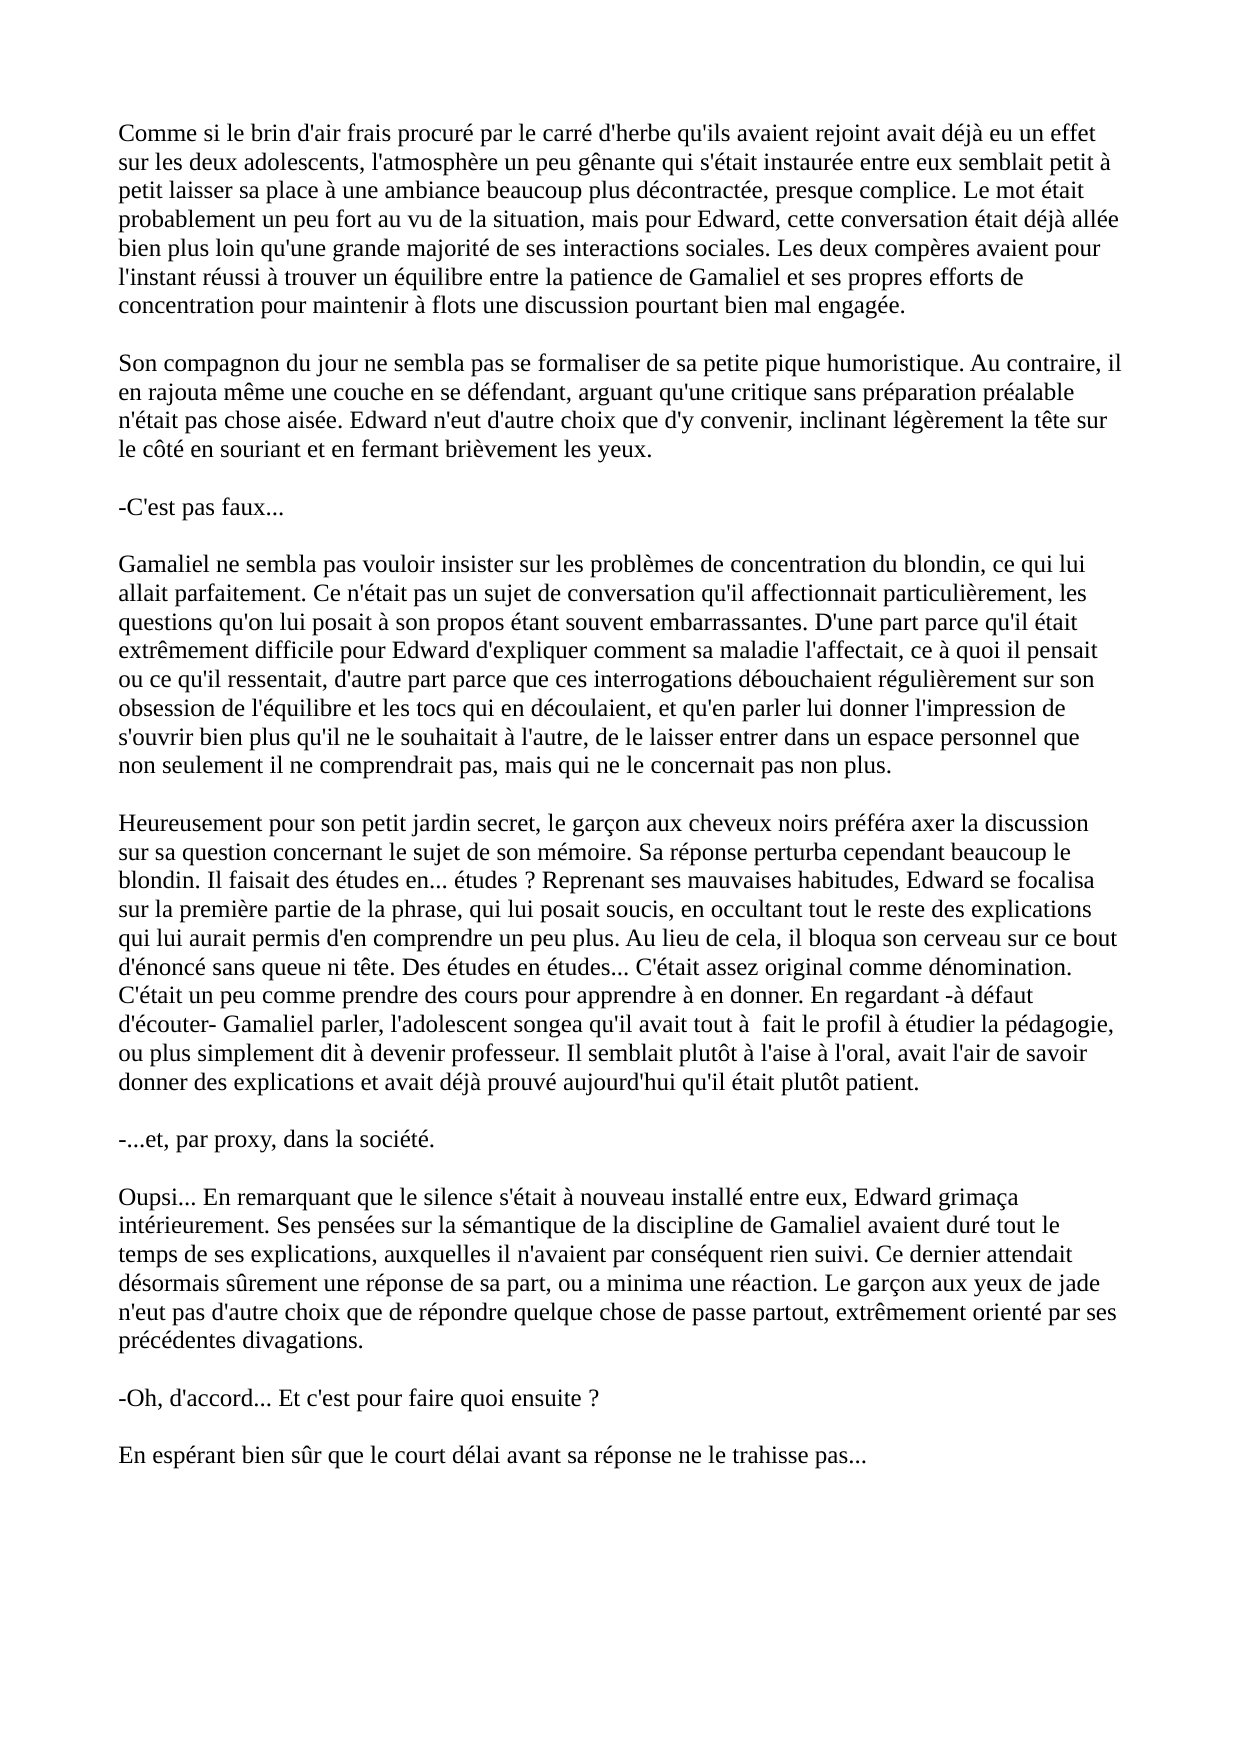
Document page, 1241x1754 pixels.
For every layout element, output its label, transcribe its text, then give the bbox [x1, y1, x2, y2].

text Son compagnon du jour ne sembla pas se formaliser de sa petite pique humoristique. Au contraire, il en rajouta même une couche en se défendant, arguant qu'une critique sans préparation préalable n'était pas chose aisée. Edward n'eut d'autre choix que d'y convenir, inclinant légèrement la tête sur le côté en souriant et en fermant brièvement les yeux. [118, 348, 1122, 463]
text Gamaliel ne sembla pas vouloir insister sur les problèmes de concentration du blondin, ce qui lui allait parfaitement. Ce n'était pas un sujet de conversation qu'il affectionnait particulièrement, les questions qu'on lui posait à son propos étant souvent embarrassantes. D'une part parce qu'il était extrêmement difficile pour Edward d'expliquer comment sa maladie l'affectait, ce à quoi il pensait ou ce qu'il ressentait, d'autre part parce que ces interrogations débouchaient régulièrement sur son obsession de l'équilibre et les tocs qui en découlaient, et qu'en parler lui donner l'impression de s'ouvrir bien plus qu'il ne le souhaitait à l'autre, de le laisser entrer dans un espace personnel que non seulement il ne comprendrait pas, mais qui ne le concernait pas non plus. [118, 549, 1122, 779]
text -C'est pas faux... [118, 492, 1122, 521]
text Heureusement pour son petit jardin secret, le garçon aux cheveux noirs préféra axer la discussion sur sa question concernant le sujet de son mémoire. Sa réponse perturba cependant beaucoup le blondin. Il faisait des études en... études ? Reprenant ses mauvaises habitudes, Edward se focalisa sur la première partie de la phrase, qui lui posait soucis, en occultant tout le reste des explications qui lui aurait permis d'en comprendre un peu plus. Au lieu de cela, il bloqua son cerveau sur ce bout d'énoncé sans queue ni tête. Des études en études... C'était assez original comme dénomination. C'était un peu comme prendre des cours pour apprendre à en donner. En regardant -à défaut d'écouter- Gamaliel parler, l'adolescent songea qu'il avait tout à fait le profil à étudier la pédagogie, ou plus simplement dit à devenir professeur. Il semblait plutôt à l'aise à l'oral, avait l'air de savoir donner des explications et avait déjà prouvé aujourd'hui qu'il était plutôt patient. [118, 808, 1122, 1096]
text -Oh, d'accord... Et c'est pour faire quoi ensuite ? [118, 1383, 1122, 1412]
text En espérant bien sûr que le court délai avant sa réponse ne le trahisse pas... [118, 1441, 1122, 1469]
text Oupsi... En remarquant que le silence s'était à nouveau installé entre eux, Edward grimaça intérieurement. Ses pensées sur la sémantique de la discipline de Gamaliel avaient duré tout le temps de ses explications, auxquelles il n'avaient par conséquent rien suivi. Ce dernier attendait désormais sûrement une réponse de sa part, ou a minima une réaction. Le garçon aux yeux de jade n'eut pas d'autre choix que de répondre quelque chose de passe partout, extrêmement orienté par ses précédentes divagations. [118, 1182, 1122, 1354]
text -...et, par proxy, dans la société. [118, 1124, 1122, 1153]
text Comme si le brin d'air frais procuré par le carré d'herbe qu'ils avaient rejoint avait déjà eu un effet sur les deux adolescents, l'atmosphère un peu gênante qui s'était instaurée entre eux semblait petit à petit laisser sa place à une ambiance beaucoup plus décontractée, presque complice. Le mot était probablement un peu fort au vu de la situation, mais pour Edward, cette conversation était déjà allée bien plus loin qu'une grande majorité de ses interactions sociales. Les deux compères avaient pour l'instant réussi à trouver un équilibre entre la patience de Gamaliel et ses propres efforts de concentration pour maintenir à flots une discussion pourtant bien mal engagée. [118, 118, 1122, 319]
